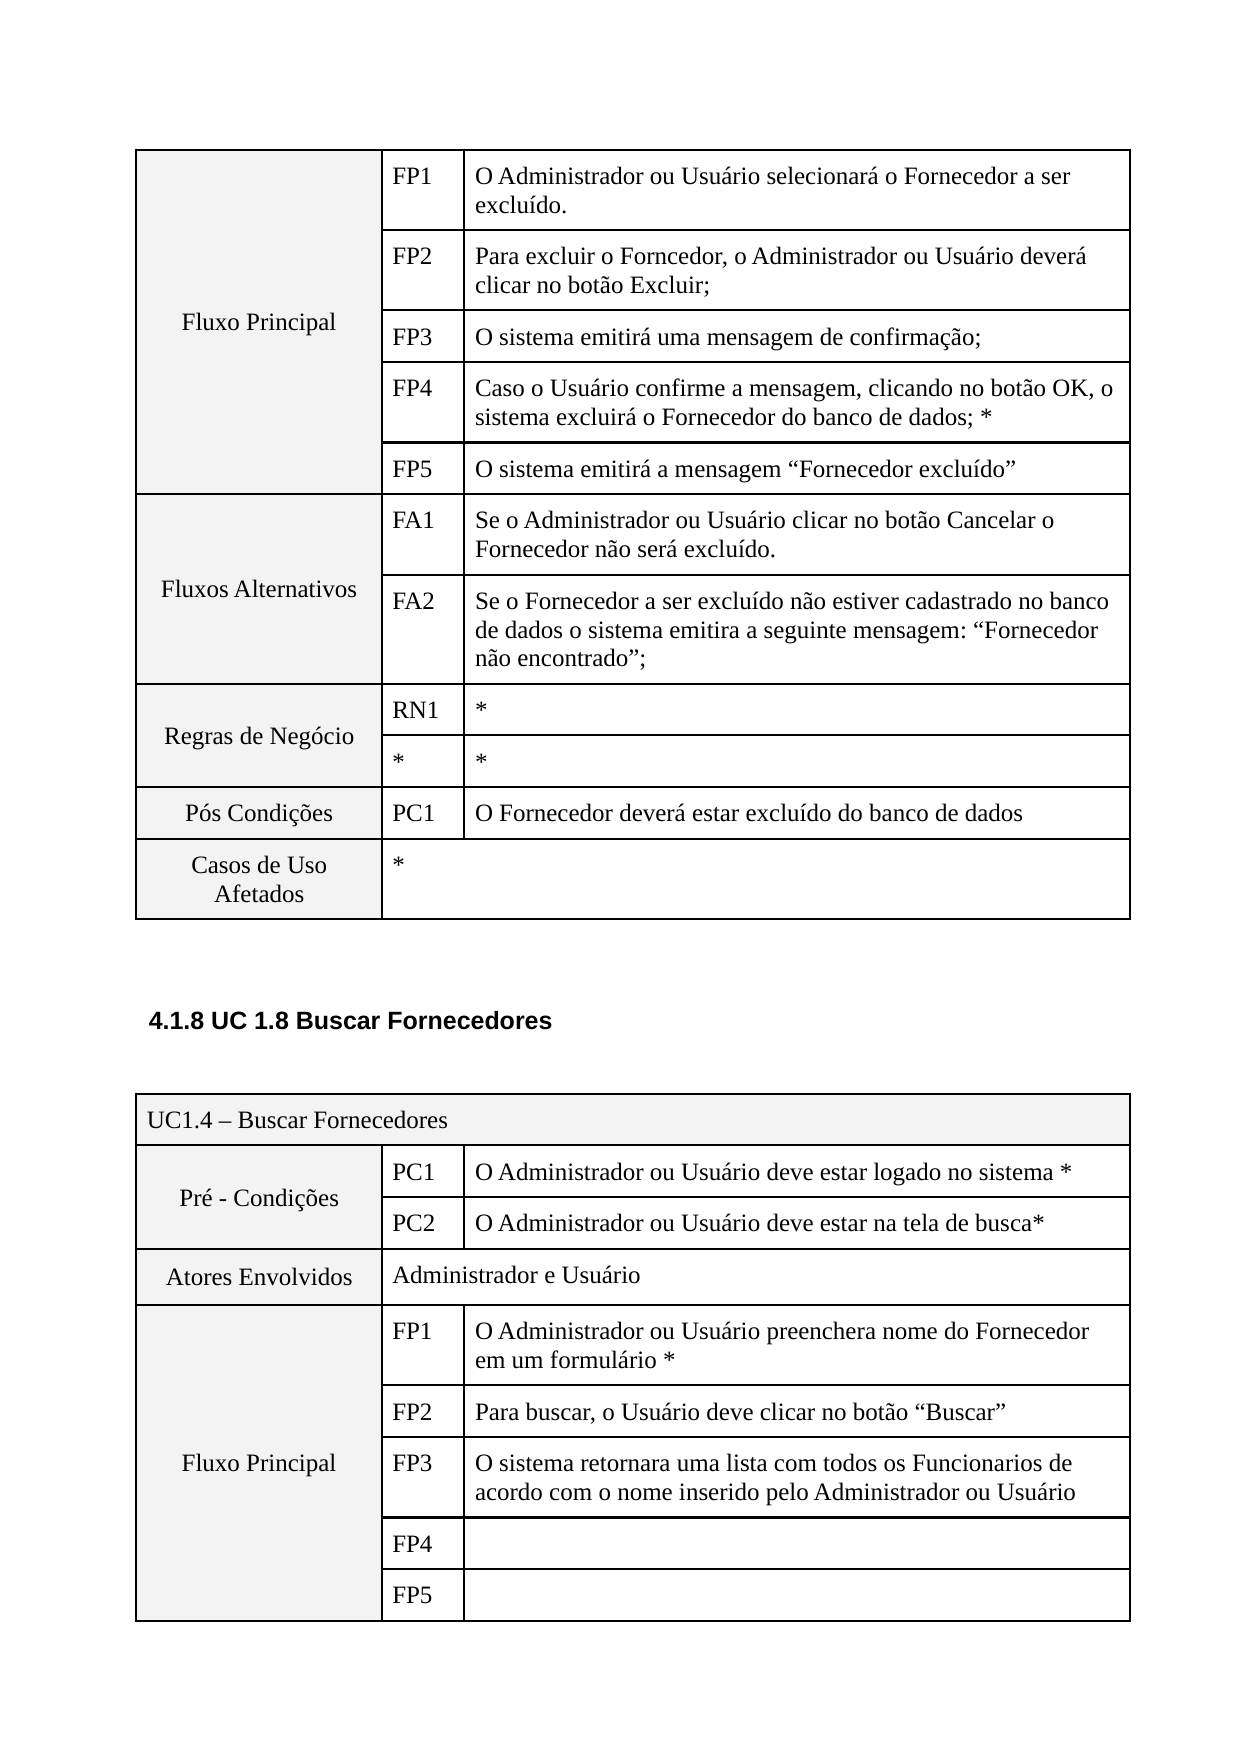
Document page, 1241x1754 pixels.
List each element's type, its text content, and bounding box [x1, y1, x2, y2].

table_cell FA2 [383, 576, 463, 683]
table_cell O Administrador ou Usuário selecionará o Fornecedor a ser excluído. [465, 151, 1129, 229]
table_cell Fluxo Principal [137, 1306, 381, 1620]
table_cell Pós Condições [137, 788, 381, 838]
table_cell * [383, 736, 463, 786]
table_cell * [383, 840, 1129, 918]
table_cell Para buscar, o Usuário deve clicar no botão “Buscar” [465, 1386, 1129, 1436]
table_cell FP2 [383, 231, 463, 309]
table_cell FA1 [383, 495, 463, 573]
table_cell O Administrador ou Usuário deve estar logado no sistema * [465, 1146, 1129, 1196]
table_cell O sistema retornara uma lista com todos os Funcionarios de acordo com o nome inserido pelo Administrador ou Usuário [465, 1438, 1129, 1516]
text 4.1.8 UC 1.8 Buscar Fornecedores [148, 1006, 1063, 1035]
table_cell FP4 [383, 1519, 463, 1568]
table_cell Para excluir o Forncedor, o Administrador ou Usuário deverá clicar no botão Excluir; [465, 231, 1129, 309]
table_cell FP2 [383, 1386, 463, 1436]
table_cell FP3 [383, 311, 463, 361]
table_cell Fluxos Alternativos [137, 495, 381, 683]
table_cell Casos de Uso Afetados [137, 840, 381, 918]
table_cell RN1 [383, 685, 463, 734]
table_cell Administrador e Usuário [383, 1250, 1129, 1304]
table_cell Fluxo Principal [137, 151, 381, 493]
table_cell PC1 [383, 1146, 463, 1196]
table_cell O Administrador ou Usuário preenchera nome do Fornecedor em um formulário * [465, 1306, 1129, 1384]
table_cell PC1 [383, 788, 463, 838]
table_cell Caso o Usuário confirme a mensagem, clicando no botão OK, o sistema excluirá o Fornecedor do banco de dados; * [465, 363, 1129, 441]
table_cell PC2 [383, 1198, 463, 1248]
table_cell FP4 [383, 363, 463, 441]
table_cell O Administrador ou Usuário deve estar na tela de busca* [465, 1198, 1129, 1248]
table_cell Pré - Condições [137, 1146, 381, 1248]
table_cell Se o Fornecedor a ser excluído não estiver cadastrado no banco de dados o sistema emitira a seguinte mensagem: “Fornecedor não encontrado”; [465, 576, 1129, 683]
table_cell FP5 [383, 444, 463, 493]
table_cell * [465, 685, 1129, 734]
table_cell FP1 [383, 1306, 463, 1384]
table_cell [465, 1519, 1129, 1568]
table_cell FP1 [383, 151, 463, 229]
table_cell Regras de Negócio [137, 685, 381, 786]
table_cell [465, 1570, 1129, 1620]
table_cell * [465, 736, 1129, 786]
table_cell O sistema emitirá a mensagem “Fornecedor excluído” [465, 444, 1129, 493]
table_cell O Fornecedor deverá estar excluído do banco de dados [465, 788, 1129, 838]
table_cell Atores Envolvidos [137, 1250, 381, 1304]
table_cell FP3 [383, 1438, 463, 1516]
table_cell Se o Administrador ou Usuário clicar no botão Cancelar o Fornecedor não será excluído. [465, 495, 1129, 573]
table_cell O sistema emitirá uma mensagem de confirmação; [465, 311, 1129, 361]
table_header UC1.4 – Buscar Fornecedores [137, 1095, 1129, 1144]
table_cell FP5 [383, 1570, 463, 1620]
